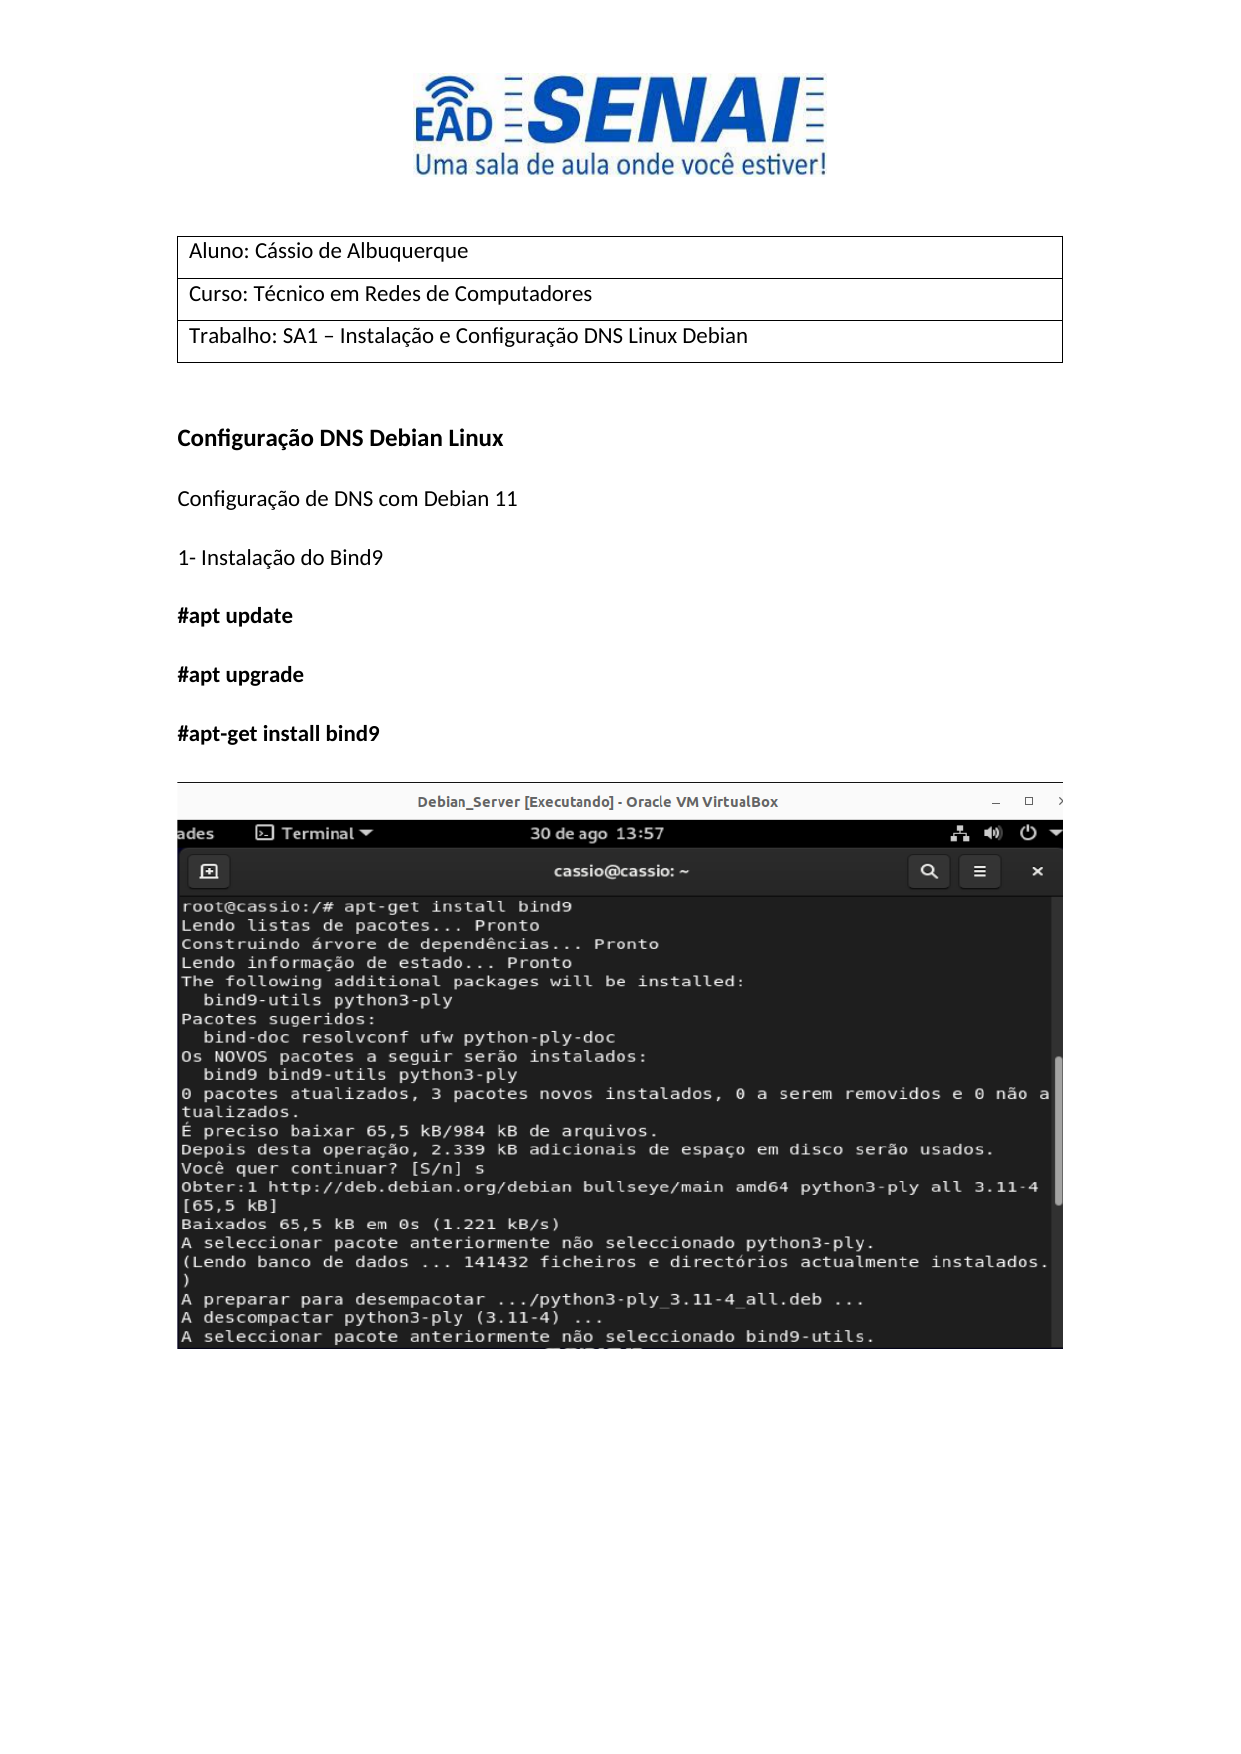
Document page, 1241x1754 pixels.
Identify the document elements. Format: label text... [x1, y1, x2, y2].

text #apt-get install bind9 [177, 719, 1063, 747]
table_cell Curso: Técnico em Redes de Computadores [178, 279, 1062, 320]
text Configuração DNS Debian Linux [177, 422, 1063, 452]
table_header Aluno: Cássio de Albuquerque [178, 237, 1062, 278]
picture [413, 73, 828, 177]
text #apt upgrade [177, 660, 1063, 688]
text #apt update [177, 601, 1063, 629]
picture [177, 782, 1063, 1349]
text Configuração de DNS com Debian 11 [177, 484, 1063, 512]
table_cell Trabalho: SA1 – Instalação e Configuração DNS Linux Debian [178, 321, 1062, 362]
text 1- Instalação do Bind9 [177, 543, 1063, 571]
